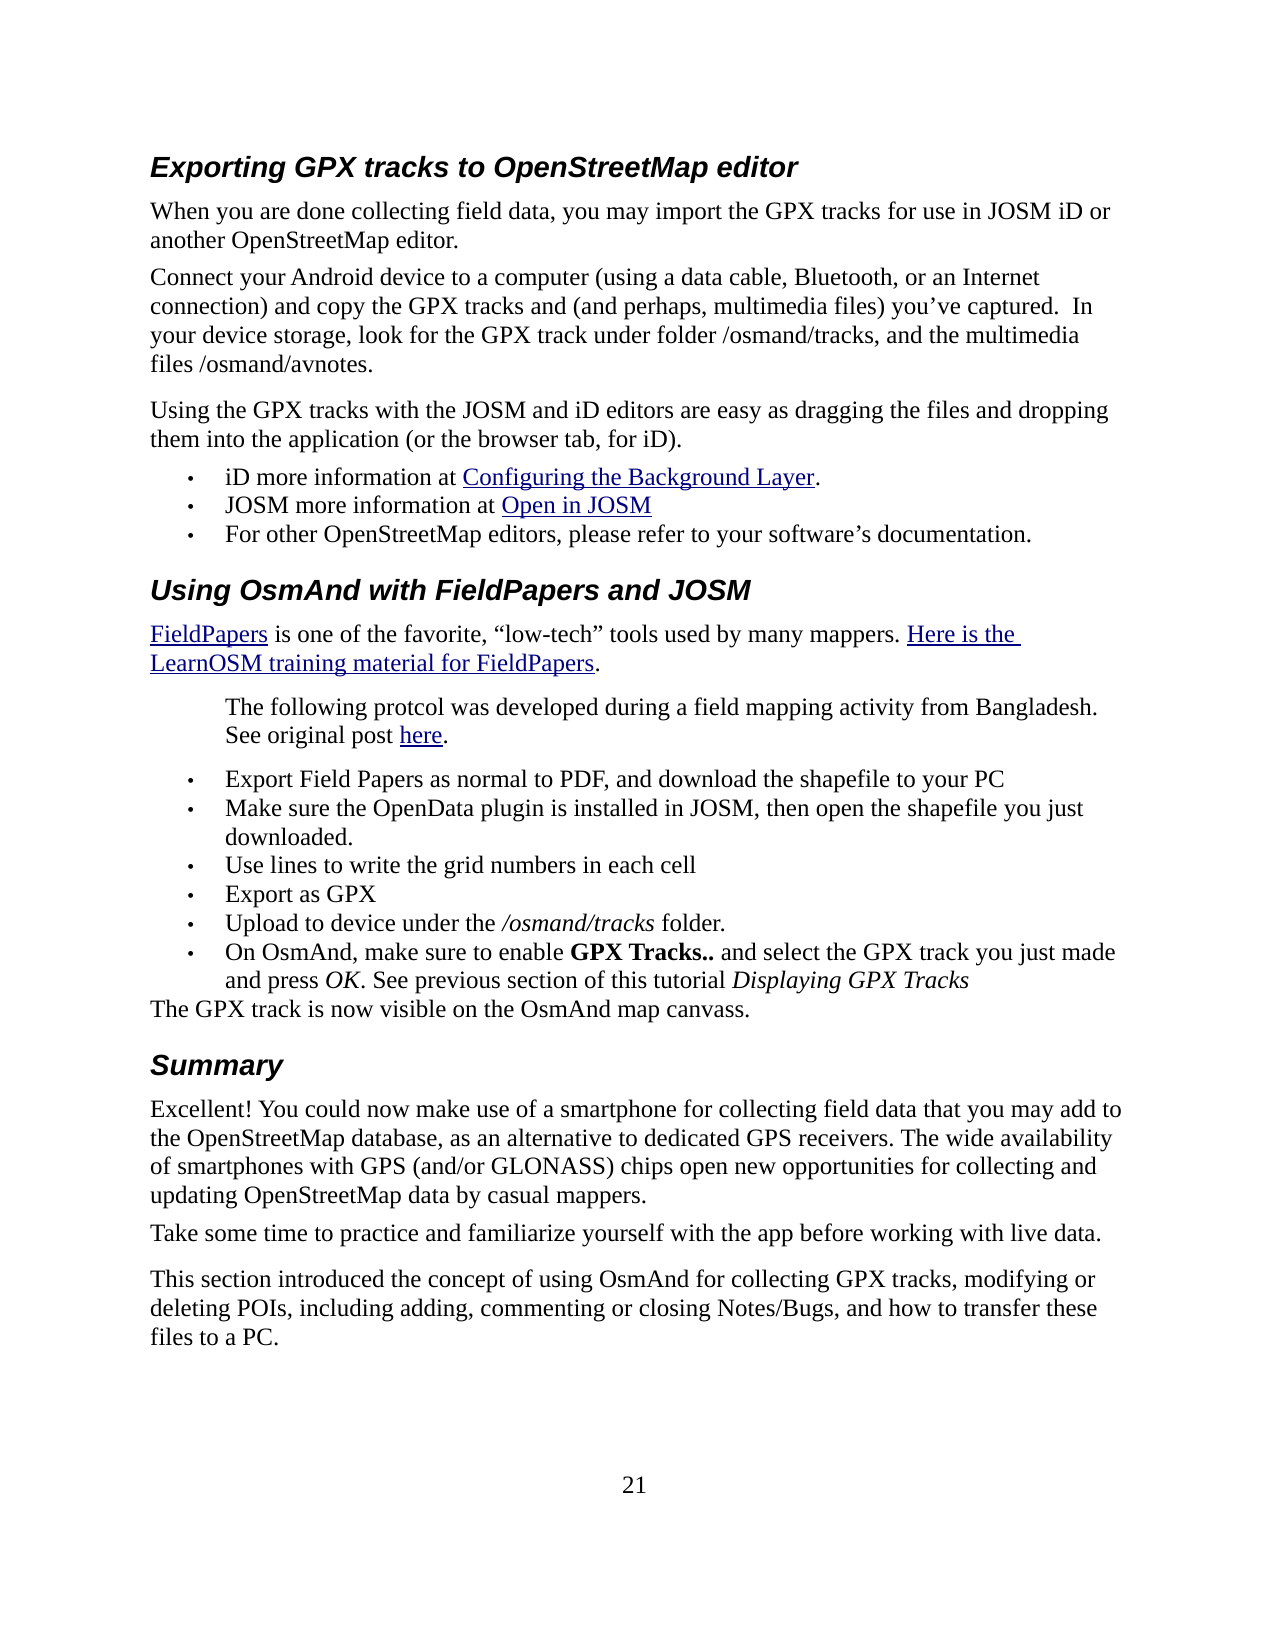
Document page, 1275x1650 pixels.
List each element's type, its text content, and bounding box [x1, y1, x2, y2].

list Export Field Papers as normal to PDF, and download the shapefile to your PC [187, 764, 1125, 793]
text Excellent! You could now make use of a smartphone for collecting field data that you may add to the OpenStreetMap database, as an alternative to dedicated GPS receivers. The wide availability of smartphones with GPS (and/or GLONASS) chips open new opportunities for collecting and updating OpenStreetMap data by casual mappers. [150, 1094, 1125, 1209]
list For other OpenStreetMap editors, please refer to your software’s documentation. [187, 519, 1125, 548]
text When you are done collecting field data, you may import the GPX tracks for use in JOSM iD or another OpenStreetMap editor. [150, 196, 1125, 253]
list iD more information at Configuring the Background Layer. [187, 462, 1125, 491]
list Make sure the OpenData plugin is installed in JOSM, then open the shapefile you just downloaded. [187, 793, 1125, 850]
list Upload to device under the /osmand/tracks folder. [187, 908, 1125, 937]
subtitle Summary [150, 1048, 1125, 1081]
text Using the GPX tracks with the JOSM and iD editors are easy as dragging the files and dropping them into the application (or the browser tab, for iD). [150, 395, 1125, 453]
list On OsmAnd, make sure to enable GPX Tracks.. and select the GPX track you just made and press OK. See previous section of this tutorial Displaying GPX Tracks [187, 937, 1125, 994]
text FieldPapers is one of the favorite, “low-tech” tools used by many mappers. Here is the LearnOSM training material for FieldPapers. [150, 619, 1125, 677]
text The GPX track is now visible on the OsmAnd map canvass. [150, 994, 1125, 1023]
text Take some time to practice and familiarize yourself with the app before working with live data. [150, 1218, 1125, 1247]
text This section introduced the concept of using OsmAnd for collecting GPX tracks, modifying or deleting POIs, including adding, commenting or closing Notes/Bugs, and how to transfer these files to a PC. [150, 1264, 1125, 1351]
list JOSM more information at Open in JOSM [187, 491, 1125, 519]
text The following protcol was developed during a field mapping activity from Bangladesh. See original post here. [225, 692, 1125, 749]
subtitle Exporting GPX tracks to OpenStreetMap editor [150, 150, 1125, 183]
list Use lines to write the grid numbers in each cell [187, 850, 1125, 879]
subtitle Using OsmAnd with FieldPapers and JOSM [150, 573, 1125, 607]
text Connect your Android device to a computer (using a data cable, Bluetooth, or an Internet connection) and copy the GPX tracks and (and perhaps, multimedia files) you’ve captured. In your device storage, look for the GPX track under folder /osmand/tracks, and the multimedia files /osmand/avnotes. [150, 262, 1125, 377]
list Export as GPX [187, 879, 1125, 908]
